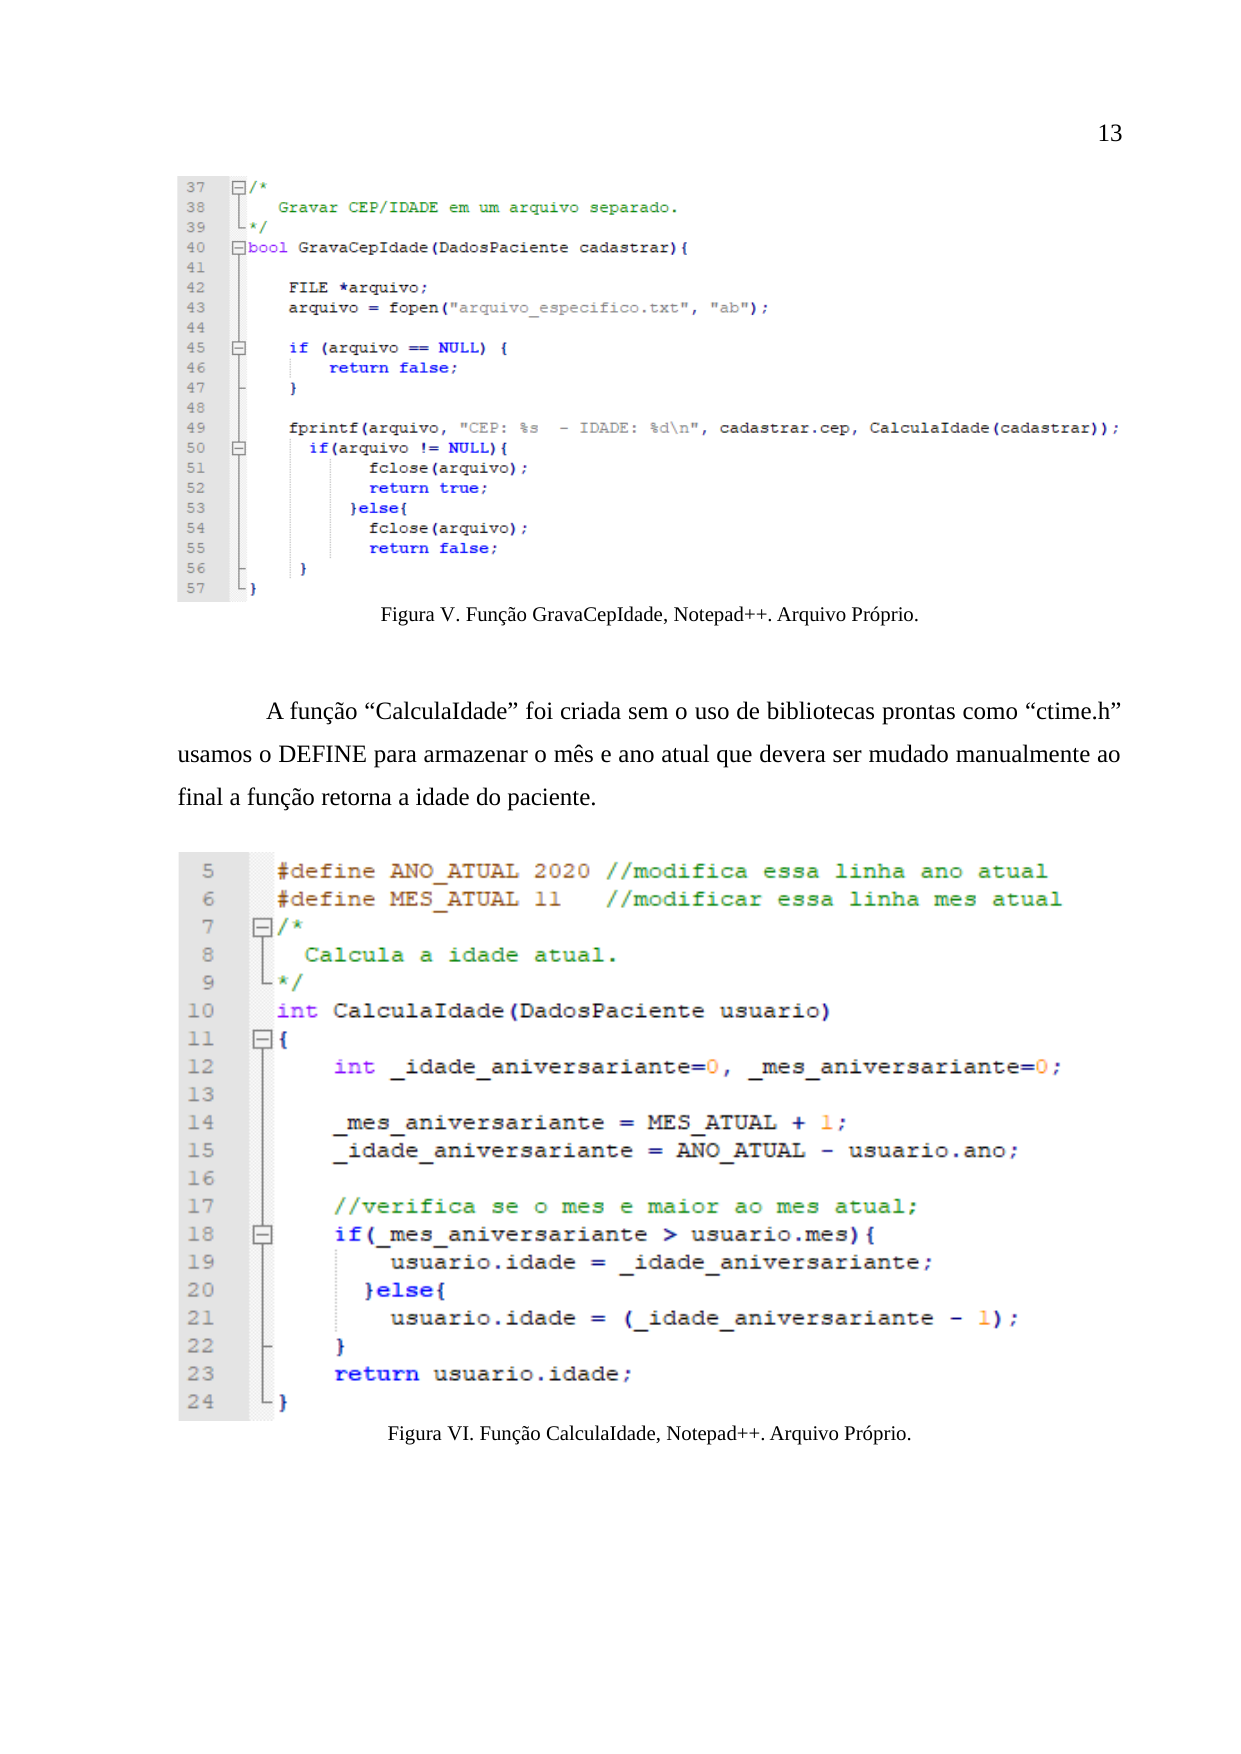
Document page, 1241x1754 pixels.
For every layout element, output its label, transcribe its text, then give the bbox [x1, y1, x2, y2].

picture [178, 852, 1121, 1421]
text Figura VI. Função CalculaIdade, Notepad++. Arquivo Próprio. [179, 1421, 1121, 1445]
picture [177, 176, 1123, 602]
text A função “CalculaIdade” foi criada sem o uso de bibliotecas prontas como “ctime.h” usamos o DEFINE para armazenar o mês e ano atual que devera ser mudado manualmente ao final a função retorna a idade do paciente. [177, 696, 1122, 811]
text Figura V. Função GravaCepIdade, Notepad++. Arquivo Próprio. [177, 602, 1122, 626]
